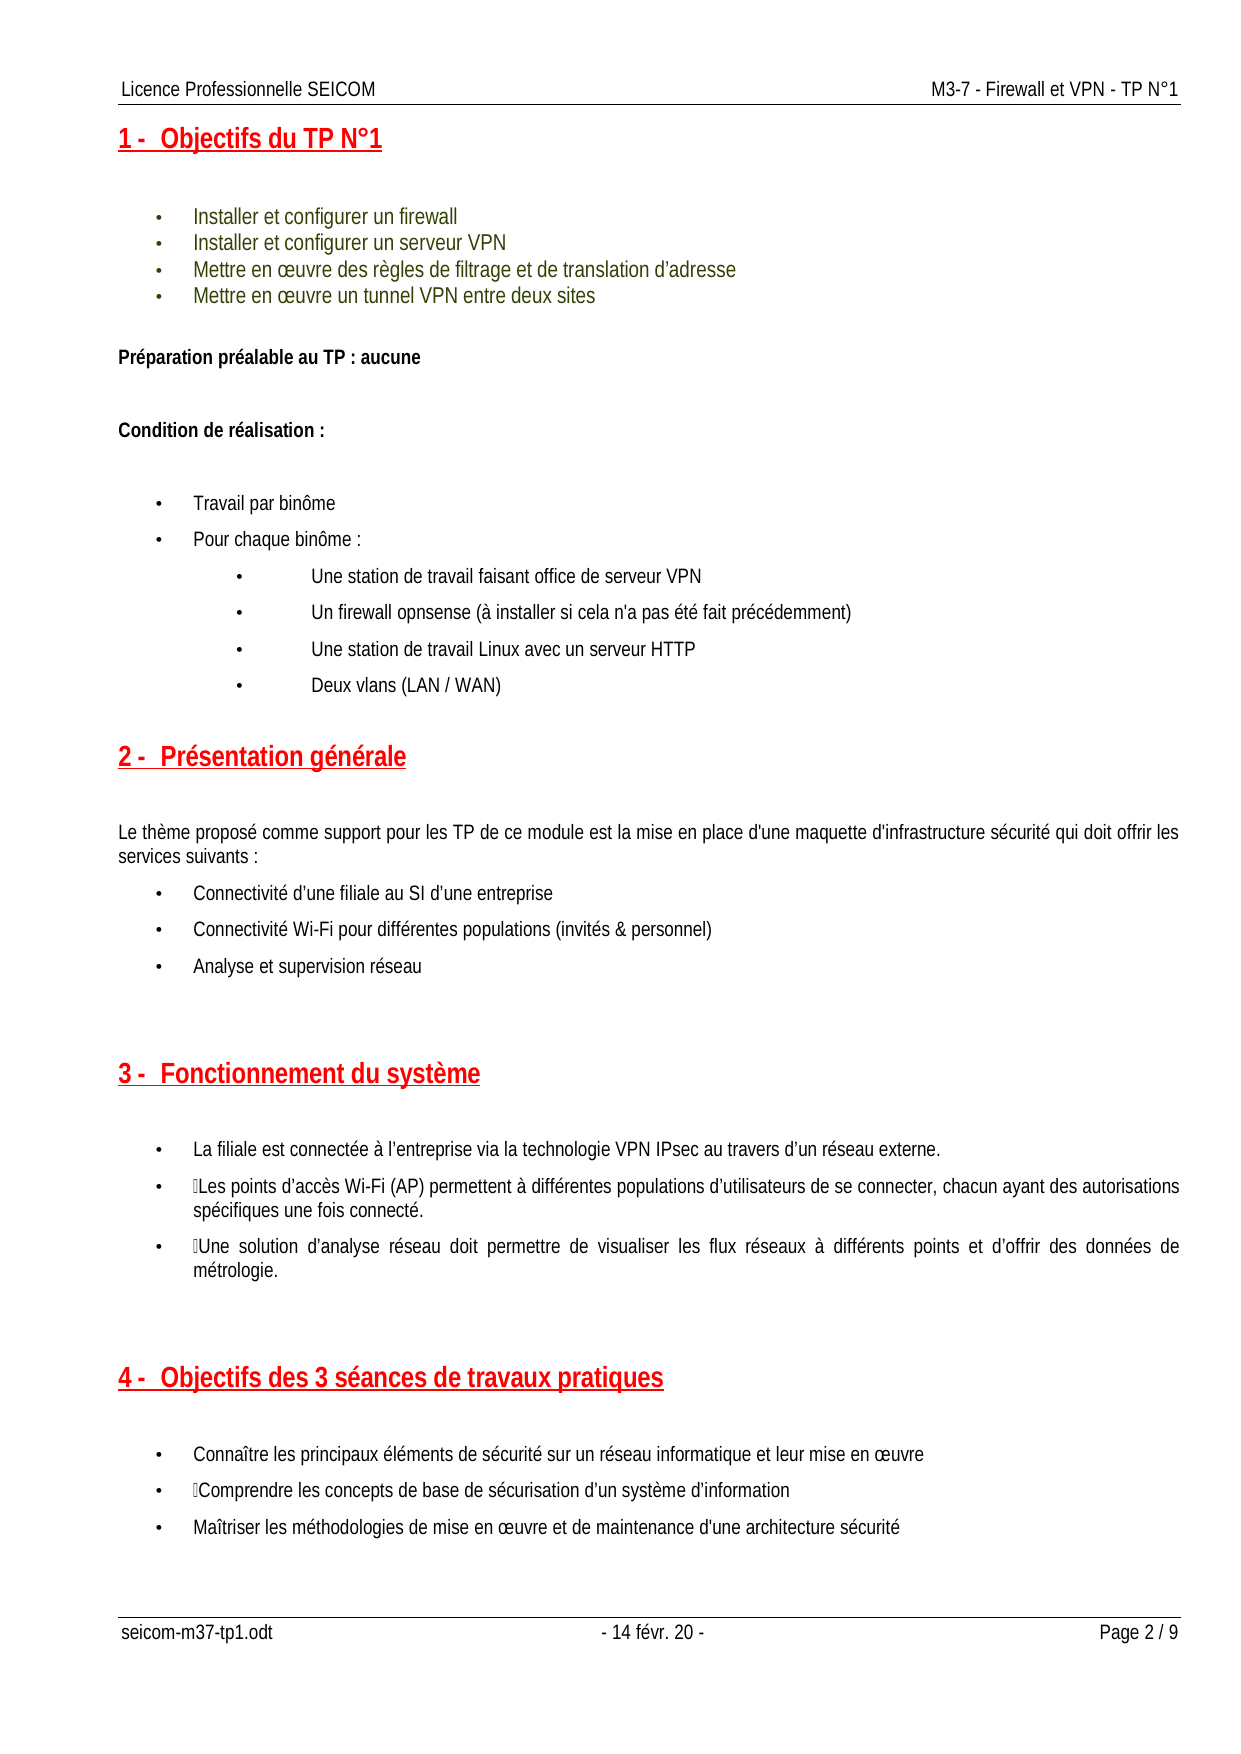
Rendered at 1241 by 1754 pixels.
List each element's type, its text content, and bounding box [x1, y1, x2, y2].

text Préparation préalable au TP : aucune [118, 345, 1181, 369]
subtitle Fonctionnement du système [118, 1056, 1181, 1089]
list Connaître les principaux éléments de sécurité sur un réseau informatique et leur mise en œuvre [156, 1442, 1181, 1466]
list Installer et configurer un serveur VPN [156, 229, 1181, 256]
subtitle Objectifs des 3 séances de travaux pratiques [118, 1361, 1181, 1393]
text Le thème proposé comme support pour les TP de ce module est la mise en place d'une maquette d'infrastructure sécurité qui doit offrir les services suivants : [118, 820, 1181, 868]
subtitle Objectifs du TP N°1 [118, 121, 1181, 154]
text Condition de réalisation : [118, 418, 1181, 442]
subtitle Présentation générale [118, 739, 1181, 772]
list Deux vlans (LAN / WAN) [199, 673, 1181, 697]
list Connectivité Wi-Fi pour différentes populations (invités & personnel) [156, 917, 1181, 941]
list Une station de travail faisant office de serveur VPN [199, 564, 1181, 588]
list Installer et configurer un firewall [156, 203, 1181, 229]
list Un firewall opnsense (à installer si cela n'a pas été fait précédemment) [199, 600, 1181, 624]
list Les points d’accès Wi-Fi (AP) permettent à différentes populations d’utilisateurs de se connecter, chacun ayant des autorisations spécifiques une fois connecté. [156, 1174, 1181, 1222]
list La filiale est connectée à l’entreprise via la technologie VPN IPsec au travers d’un réseau externe. [156, 1137, 1181, 1161]
list Comprendre les concepts de base de sécurisation d’un système d’information [156, 1478, 1181, 1502]
list Connectivité d’une filiale au SI d’une entreprise [156, 881, 1181, 905]
list Analyse et supervision réseau [156, 954, 1181, 978]
list Une station de travail Linux avec un serveur HTTP [199, 637, 1181, 661]
list Travail par binôme [156, 491, 1181, 515]
list Pour chaque binôme : [156, 527, 1181, 551]
list Une solution d’analyse réseau doit permettre de visualiser les flux réseaux à différents points et d’offrir des données de métrologie. [156, 1234, 1181, 1282]
list Maîtriser les méthodologies de mise en œuvre et de maintenance d'une architecture sécurité [156, 1515, 1181, 1539]
list Mettre en œuvre des règles de filtrage et de translation d’adresse [156, 256, 1181, 282]
list Mettre en œuvre un tunnel VPN entre deux sites [156, 282, 1181, 308]
